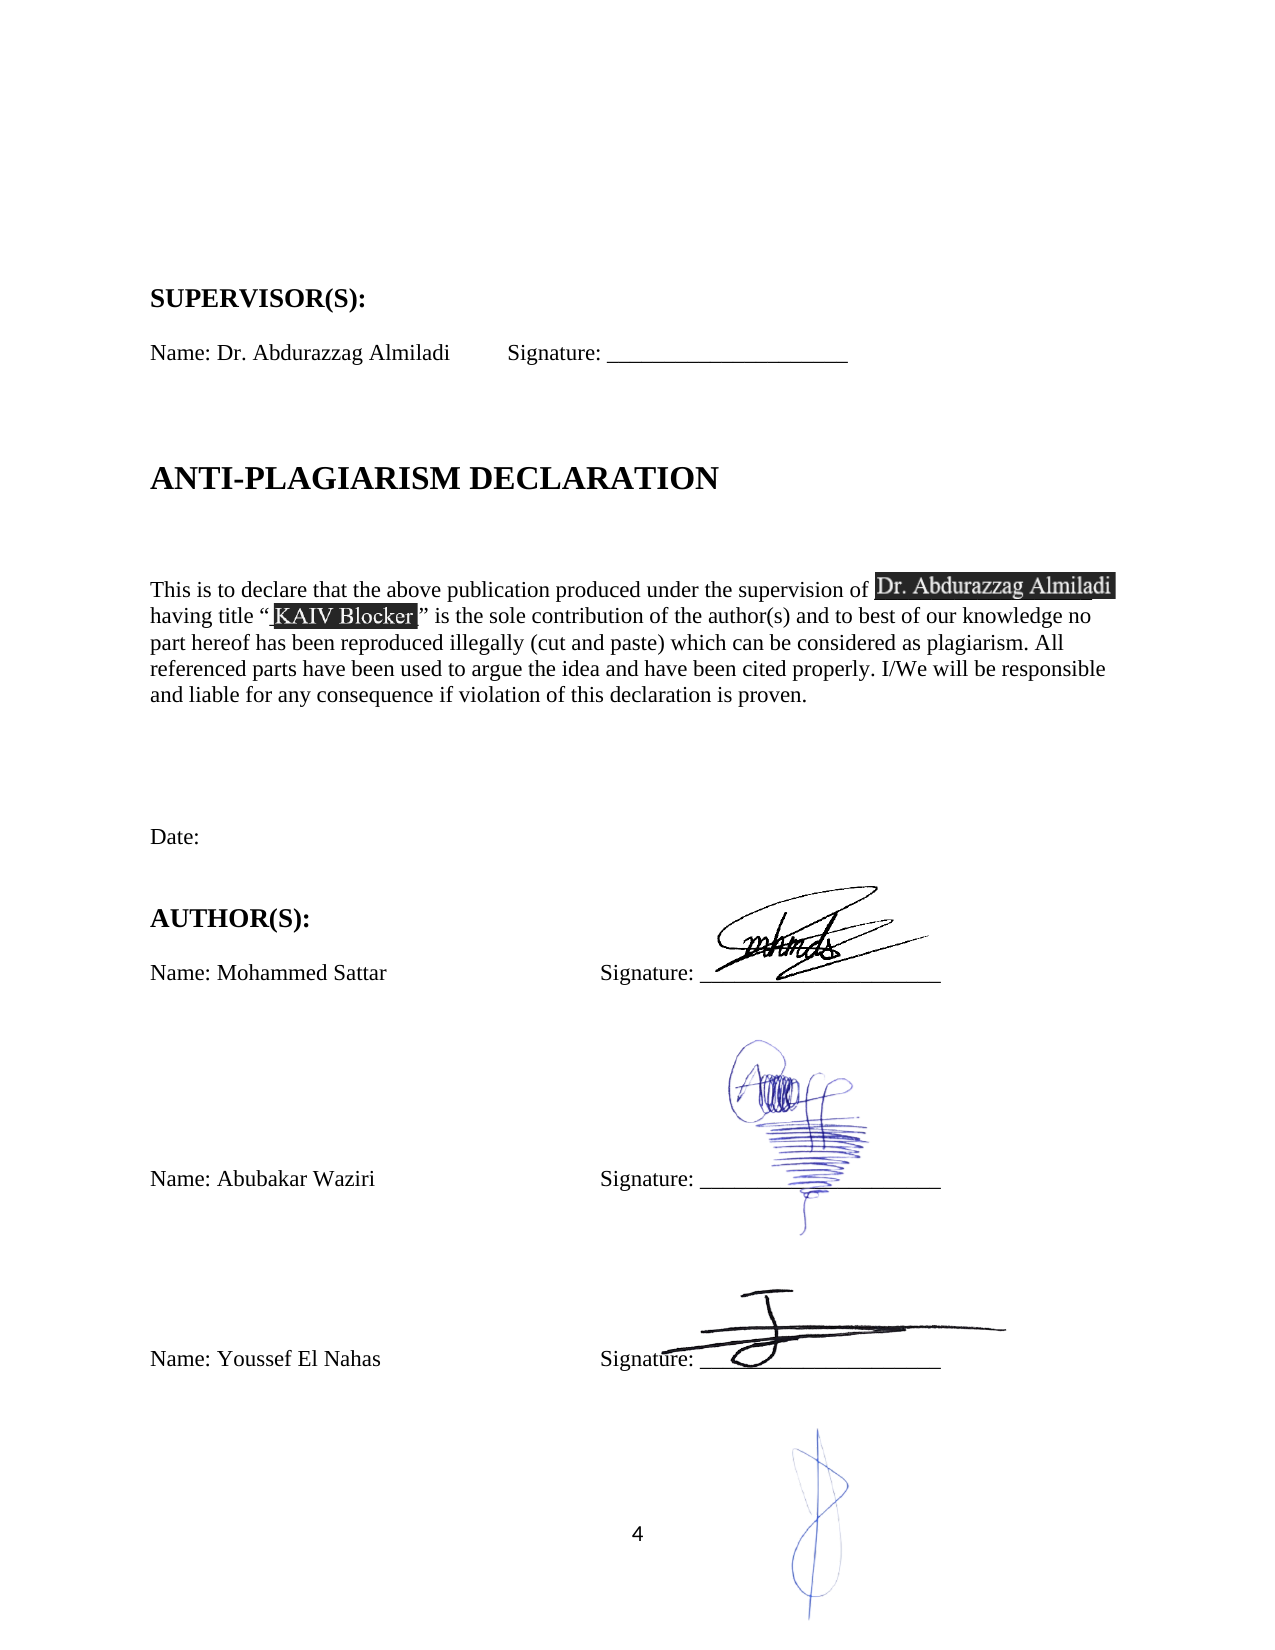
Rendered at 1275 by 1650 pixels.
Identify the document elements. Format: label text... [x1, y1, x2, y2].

text Name: Mohammed Sattar Signature: _____________________ [932, 959, 1125, 986]
text ANTI-PLAGIARISM DECLARATION [150, 459, 1125, 497]
picture [713, 884, 932, 987]
text SUPERVISOR(S): [150, 282, 1125, 313]
picture [659, 1285, 1009, 1370]
text Name: Mohammed Sattar Signature: _____________________ [150, 959, 713, 986]
picture [727, 1037, 873, 1236]
text Name: Dr. Abdurazzag Almiladi Signature: _____________________ [150, 339, 1125, 366]
text Name: Abubakar Waziri Signature: _____________________ [873, 1165, 1125, 1192]
text This is to declare that the above publication produced under the supervision of ___________________ having title “_____________” is the sole contribution of the author(s) and to best of our knowledge no part hereof has been reproduced illegally (cut and paste) which can be considered as plagiarism. All referenced parts have been used to argue the idea and have been cited properly. I/We will be responsible and liable for any consequence if violation of this declaration is proven. [150, 576, 1125, 708]
text AUTHOR(S): [150, 902, 713, 933]
picture [273, 603, 418, 629]
text Name: Abubakar Waziri Signature: _____________________ [150, 1165, 727, 1192]
text Name: Youssef El Nahas Signature: _____________________ [150, 1345, 1125, 1371]
picture [790, 1424, 854, 1625]
picture [875, 572, 1116, 599]
text [932, 902, 1125, 933]
text Date: [150, 823, 1125, 876]
